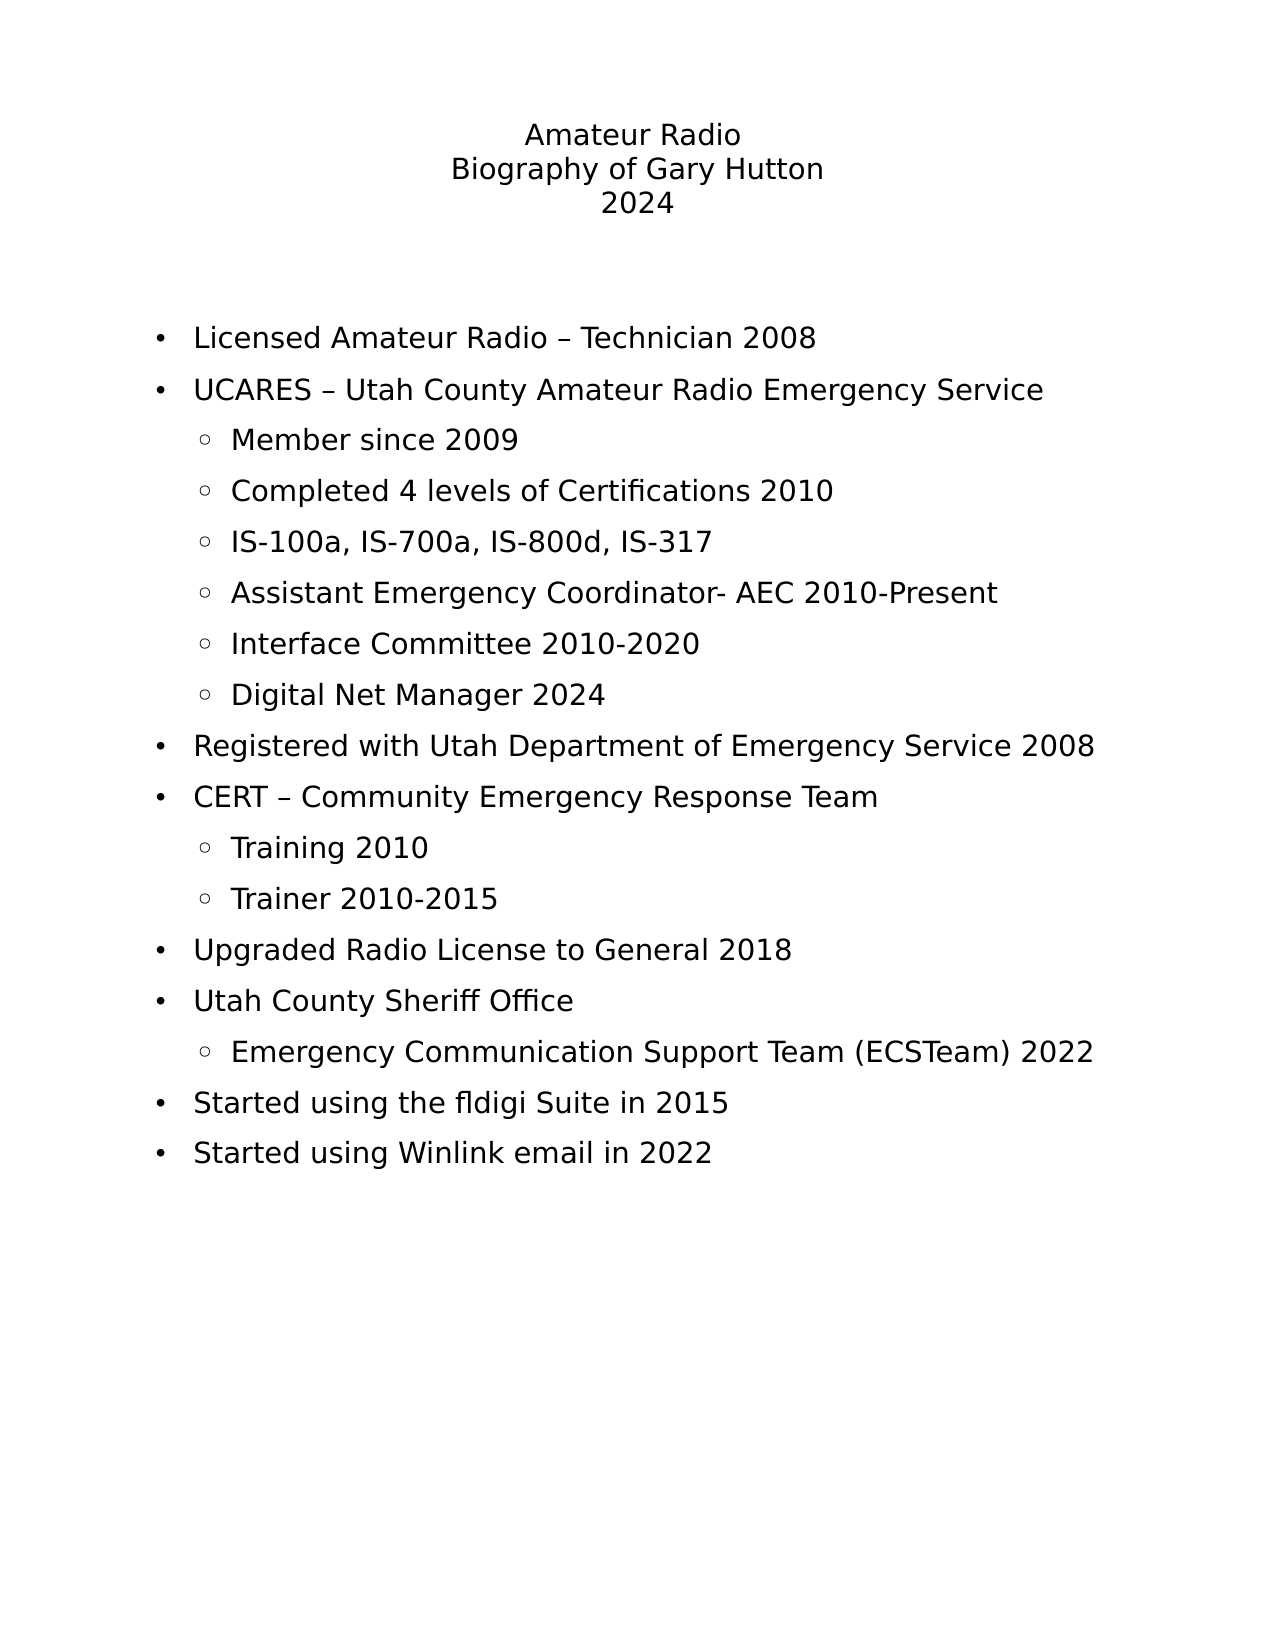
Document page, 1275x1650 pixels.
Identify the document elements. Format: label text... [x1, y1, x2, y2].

list CERT – Community Emergency Response Team [156, 780, 1157, 814]
list Licensed Amateur Radio – Technician 2008 [156, 322, 1157, 356]
text Amateur Radio [118, 118, 1157, 152]
list Trainer 2010-2015 [193, 882, 1157, 916]
list Started using Winlink email in 2022 [156, 1137, 1157, 1171]
list Upgraded Radio License to General 2018 [156, 933, 1157, 967]
list Registered with Utah Department of Emergency Service 2008 [156, 729, 1157, 763]
text Biography of Gary Hutton [118, 152, 1157, 186]
list Interface Committee 2010-2020 [193, 627, 1157, 661]
list Digital Net Manager 2024 [193, 678, 1157, 712]
list Started using the fldigi Suite in 2015 [156, 1086, 1157, 1120]
list IS-100a, IS-700a, IS-800d, IS-317 [193, 526, 1157, 559]
list Emergency Communication Support Team (ECSTeam) 2022 [193, 1035, 1157, 1069]
text 2024 [118, 186, 1157, 220]
list Completed 4 levels of Certifications 2010 [193, 475, 1157, 509]
list Member since 2009 [193, 424, 1157, 458]
list Training 2010 [193, 831, 1157, 865]
list UCARES – Utah County Amateur Radio Emergency Service [156, 373, 1157, 407]
list Utah County Sheriff Office [156, 984, 1157, 1018]
list Assistant Emergency Coordinator- AEC 2010-Present [193, 577, 1157, 611]
